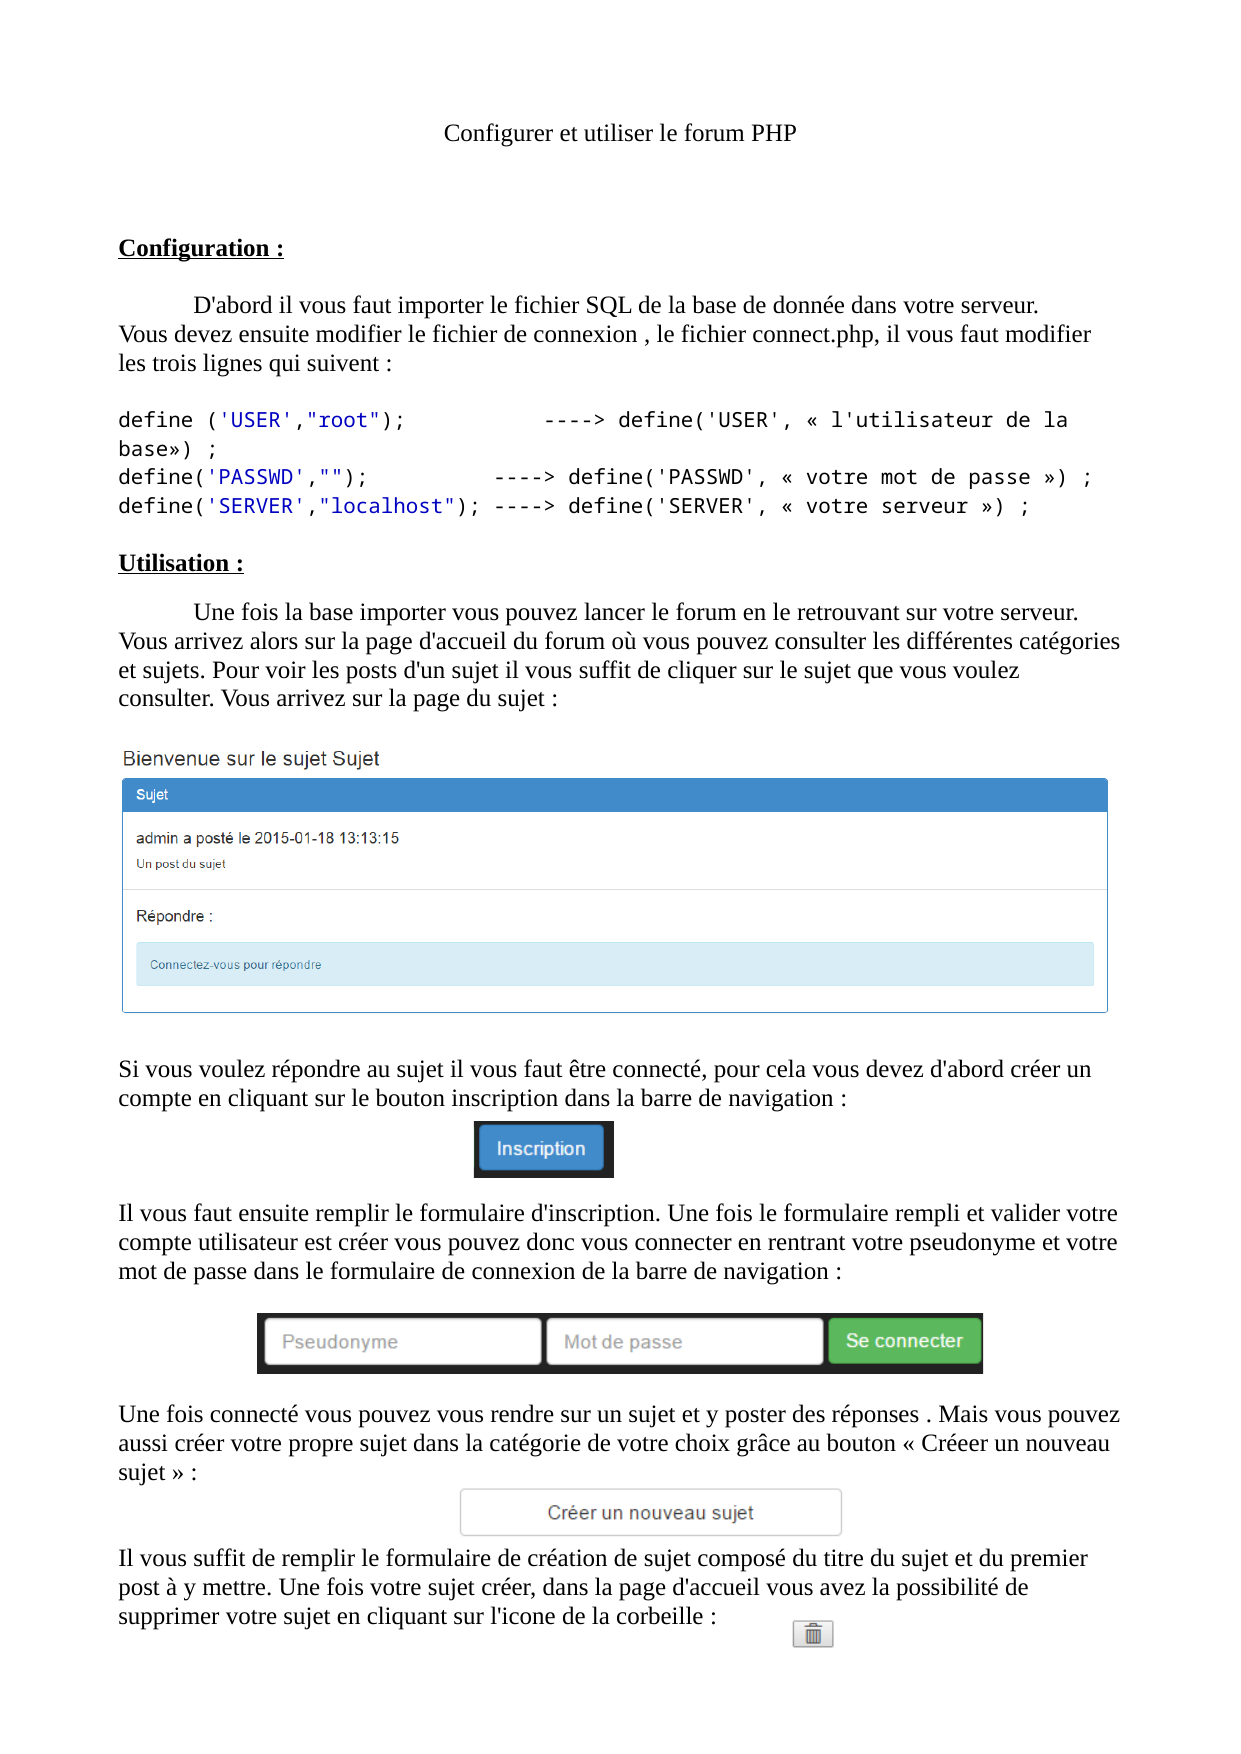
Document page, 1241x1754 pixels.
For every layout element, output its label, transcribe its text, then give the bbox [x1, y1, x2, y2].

text Une fois connecté vous pouvez vous rendre sur un sujet et y poster des réponses . Mais vous pouvez aussi créer votre propre sujet dans la catégorie de votre choix grâce au bouton « Créeer un nouveau sujet » : [118, 1399, 1122, 1486]
text define('PASSWD',""); ----> define('PASSWD', « votre mot de passe ») ; [118, 462, 1122, 491]
text Vous devez ensuite modifier le fichier de connexion , le fichier connect.php, il vous faut modifier les trois lignes qui suivent : [118, 319, 1122, 377]
text define ('USER',"root"); ----> define('USER', « l'utilisateur de la base») ; [118, 406, 1122, 462]
text Il vous faut ensuite remplir le formulaire d'inscription. Une fois le formulaire rempli et valider votre compte utilisateur est créer vous pouvez donc vous connecter en rentrant votre pseudonyme et votre mot de passe dans le formulaire de connexion de la barre de navigation : [118, 1198, 1122, 1284]
text Configurer et utiliser le forum PHP [118, 118, 1122, 147]
text Utilisation : [118, 548, 1122, 577]
text Configuration : [118, 233, 1122, 262]
text D'abord il vous faut importer le fichier SQL de la base de donnée dans votre serveur. [118, 291, 1122, 319]
picture [118, 741, 1123, 1026]
text Si vous voulez répondre au sujet il vous faut être connecté, pour cela vous devez d'abord créer un compte en cliquant sur le bouton inscription dans la barre de navigation : [118, 1054, 1122, 1112]
picture [257, 1313, 984, 1374]
picture [784, 1618, 840, 1654]
text define('SERVER',"localhost"); ----> define('SERVER', « votre serveur ») ; [118, 491, 1122, 519]
picture [455, 1487, 851, 1544]
text Il vous suffit de remplir le formulaire de création de sujet composé du titre du sujet et du premier post à y mettre. Une fois votre sujet créer, dans la page d'accueil vous avez la possibilité de supprimer votre sujet en cliquant sur l'icone de la corbeille : [118, 1543, 1122, 1629]
text Une fois la base importer vous pouvez lancer le forum en le retrouvant sur votre serveur. Vous arrivez alors sur la page d'accueil du forum où vous pouvez consulter les différentes catégories et sujets. Pour voir les posts d'un sujet il vous suffit de cliquer sur le sujet que vous voulez consulter. Vous arrivez sur la page du sujet : [118, 597, 1122, 712]
picture [473, 1121, 614, 1178]
